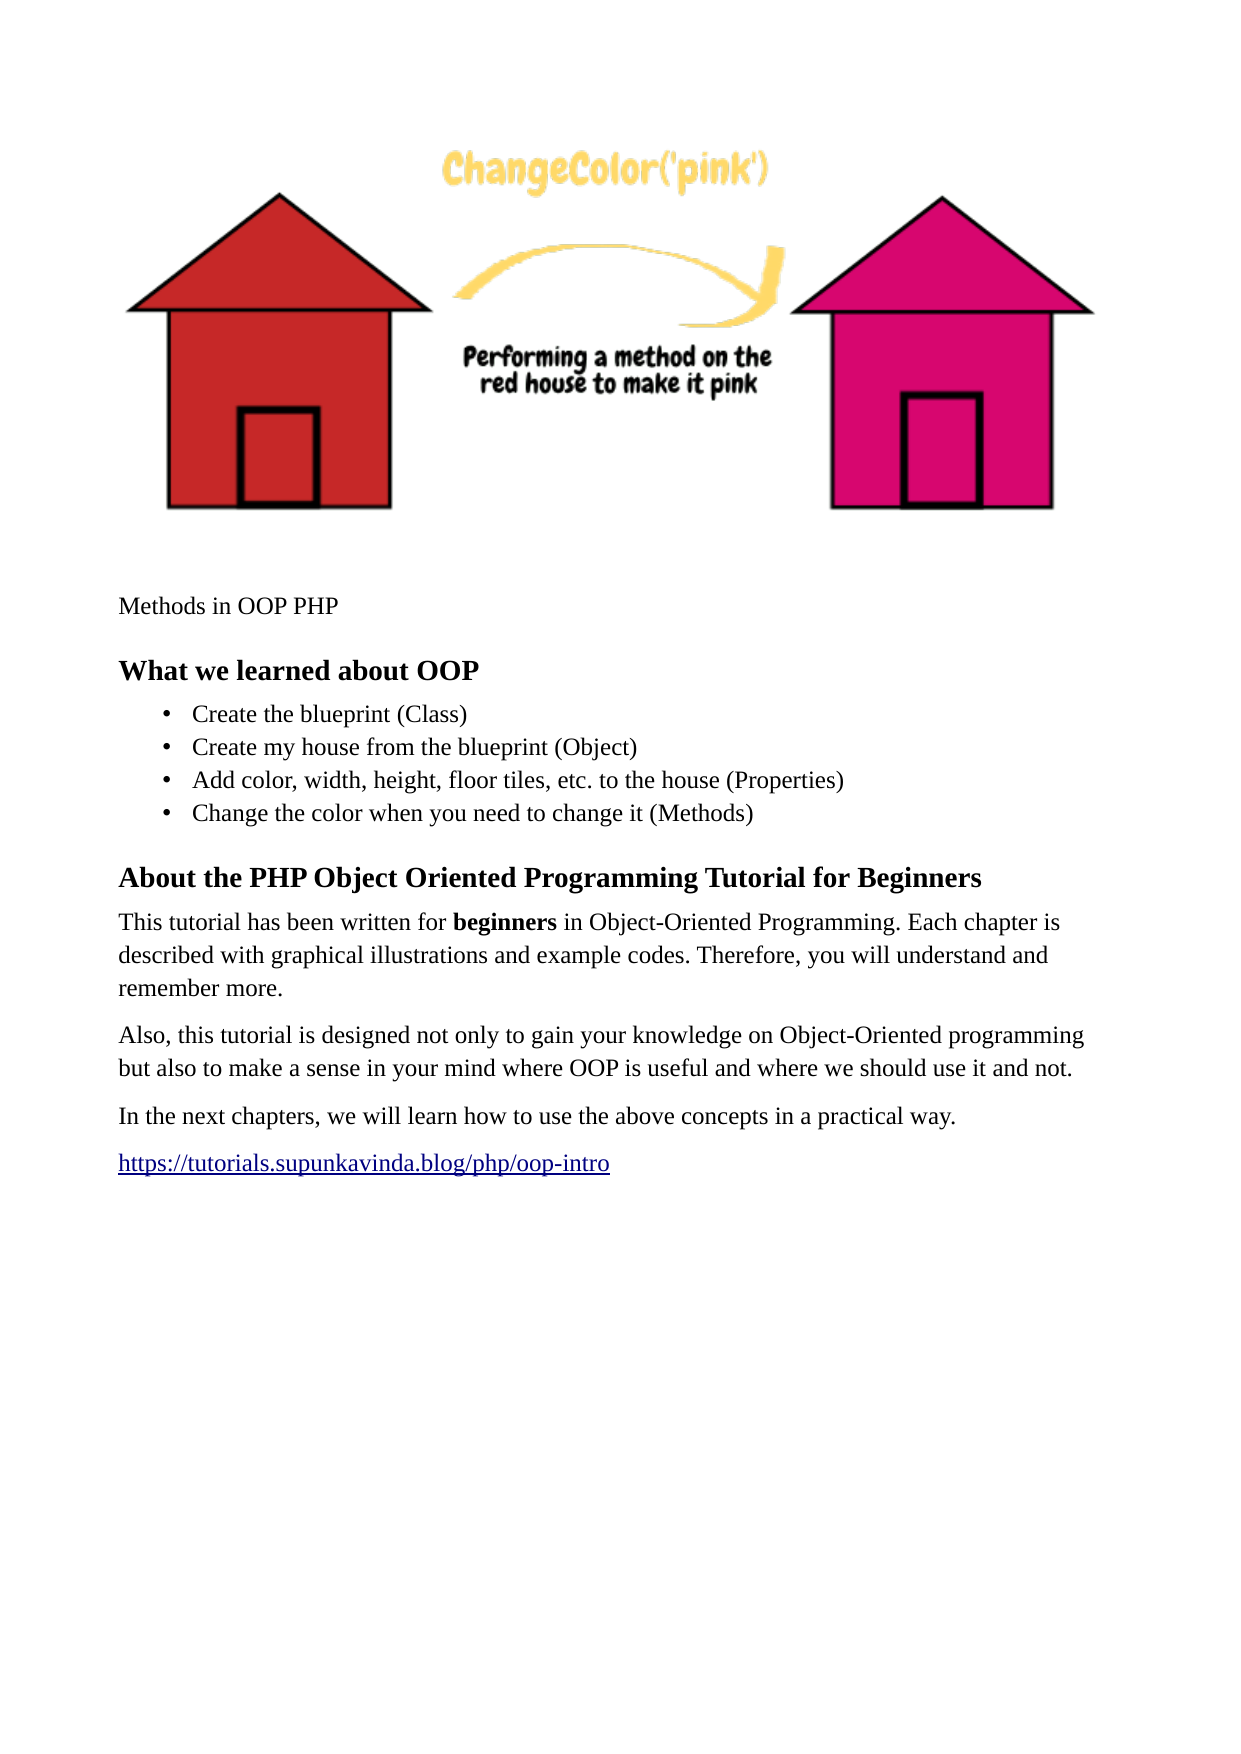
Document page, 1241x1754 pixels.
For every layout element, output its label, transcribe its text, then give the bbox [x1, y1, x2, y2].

list Change the color when you need to change it (Methods) [162, 798, 1122, 827]
text This tutorial has been written for beginners in Object-Oriented Programming. Each chapter is described with graphical illustrations and example codes. Therefore, you will understand and remember more. [118, 907, 1122, 1001]
text In the next chapters, we will learn how to use the above concepts in a practical way. [118, 1101, 1122, 1130]
subtitle About the PHP Object Oriented Programming Tutorial for Beginners [118, 861, 1122, 894]
text https://tutorials.supunkavinda.blog/php/oop-intro [118, 1148, 1122, 1177]
list Create the blueprint (Class) [162, 699, 1122, 728]
list Create my house from the blueprint (Object) [162, 732, 1122, 761]
text Methods in OOP PHP [118, 591, 1122, 620]
list Add color, width, height, floor tiles, etc. to the house (Properties) [162, 765, 1122, 794]
picture [118, 118, 1134, 587]
text Also, this tutorial is designed not only to gain your knowledge on Object-Oriented programming but also to make a sense in your mind where OOP is useful and where we should use it and not. [118, 1020, 1122, 1082]
subtitle What we learned about OOP [118, 653, 1122, 687]
